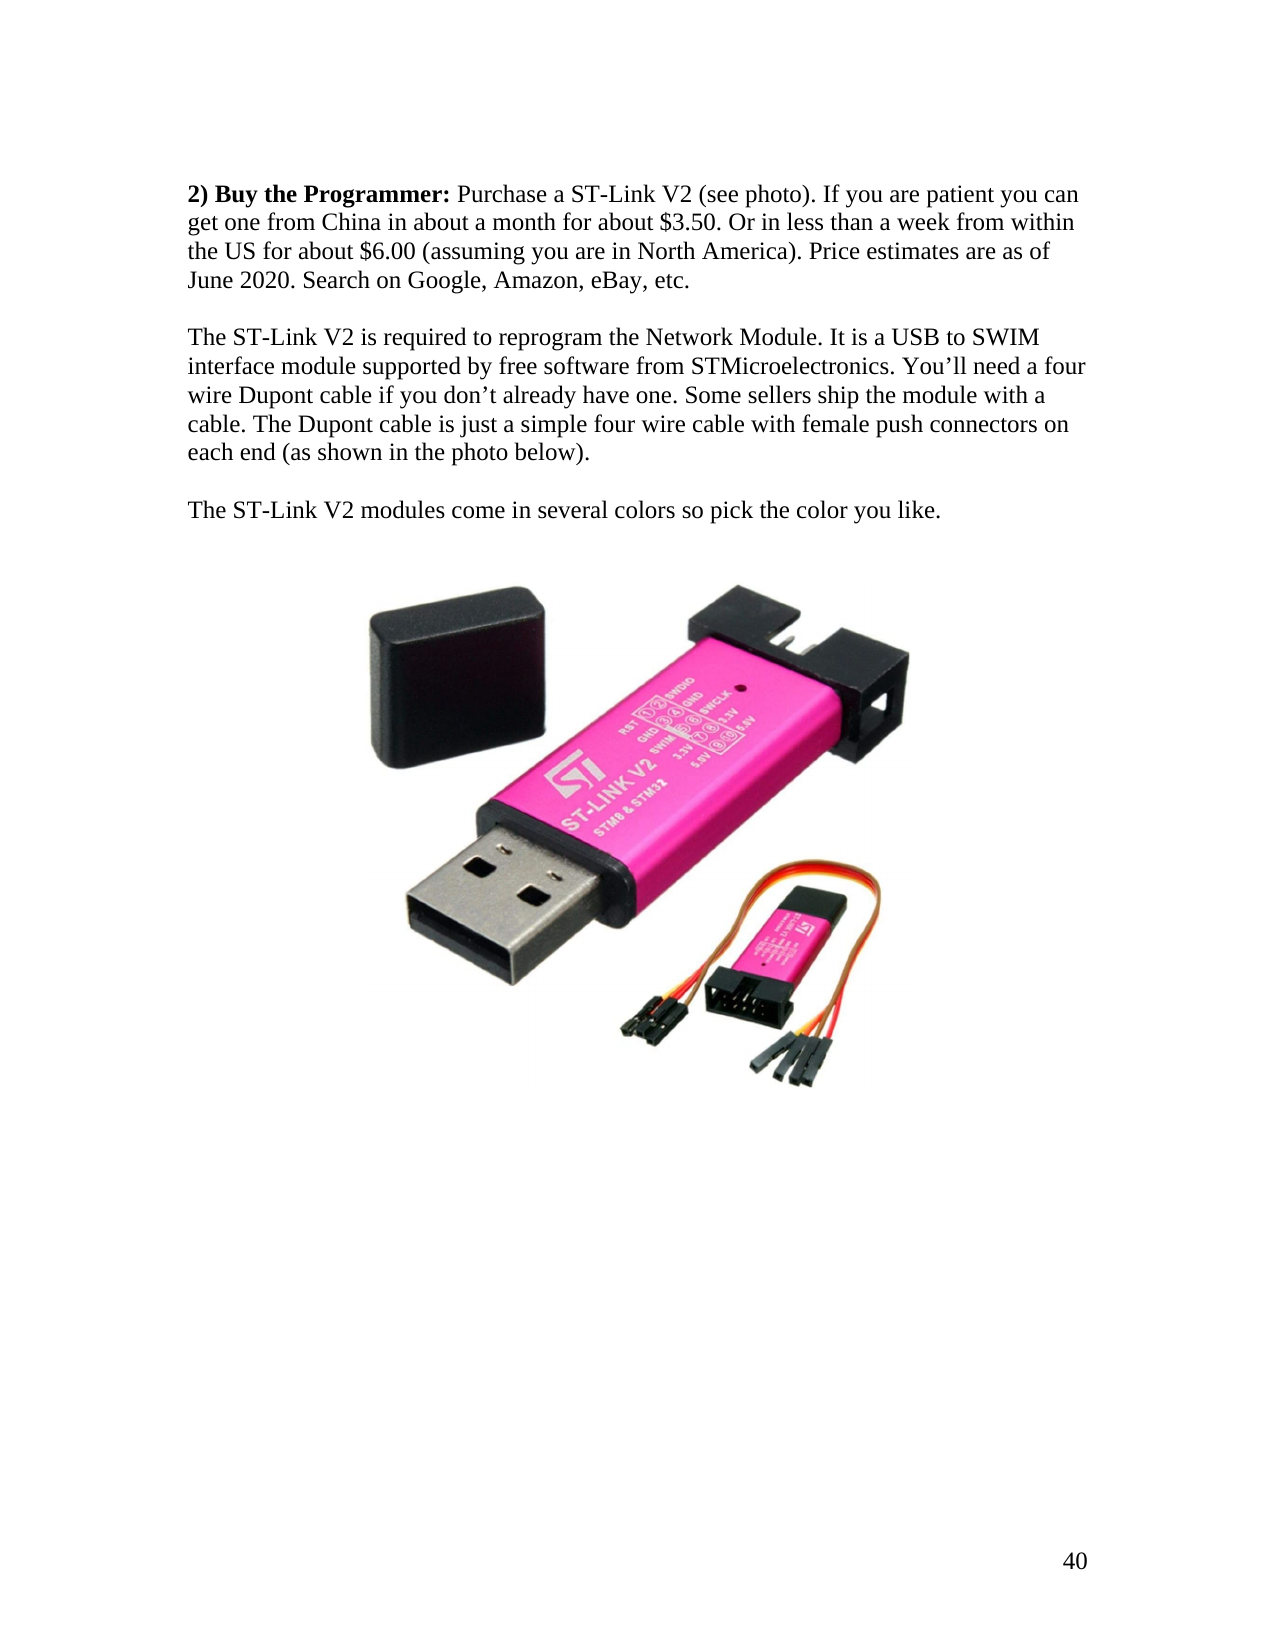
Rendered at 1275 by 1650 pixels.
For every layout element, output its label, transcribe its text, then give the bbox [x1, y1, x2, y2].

picture [364, 581, 911, 1089]
text The ST-Link V2 modules come in several colors so pick the color you like. [187, 495, 1087, 524]
text The ST-Link V2 is required to reprogram the Network Module. It is a USB to SWIM interface module supported by free software from STMicroelectronics. You’ll need a four wire Dupont cable if you don’t already have one. Some sellers ship the module with a cable. The Dupont cable is just a simple four wire cable with female push connectors on each end (as shown in the photo below). [187, 322, 1087, 466]
text 2) Buy the Programmer: Purchase a ST-Link V2 (see photo). If you are patient you can get one from China in about a month for about $3.50. Or in less than a week from within the US for about $6.00 (assuming you are in North America). Price estimates are as of June 2020. Search on Google, Amazon, eBay, etc. [187, 179, 1087, 294]
